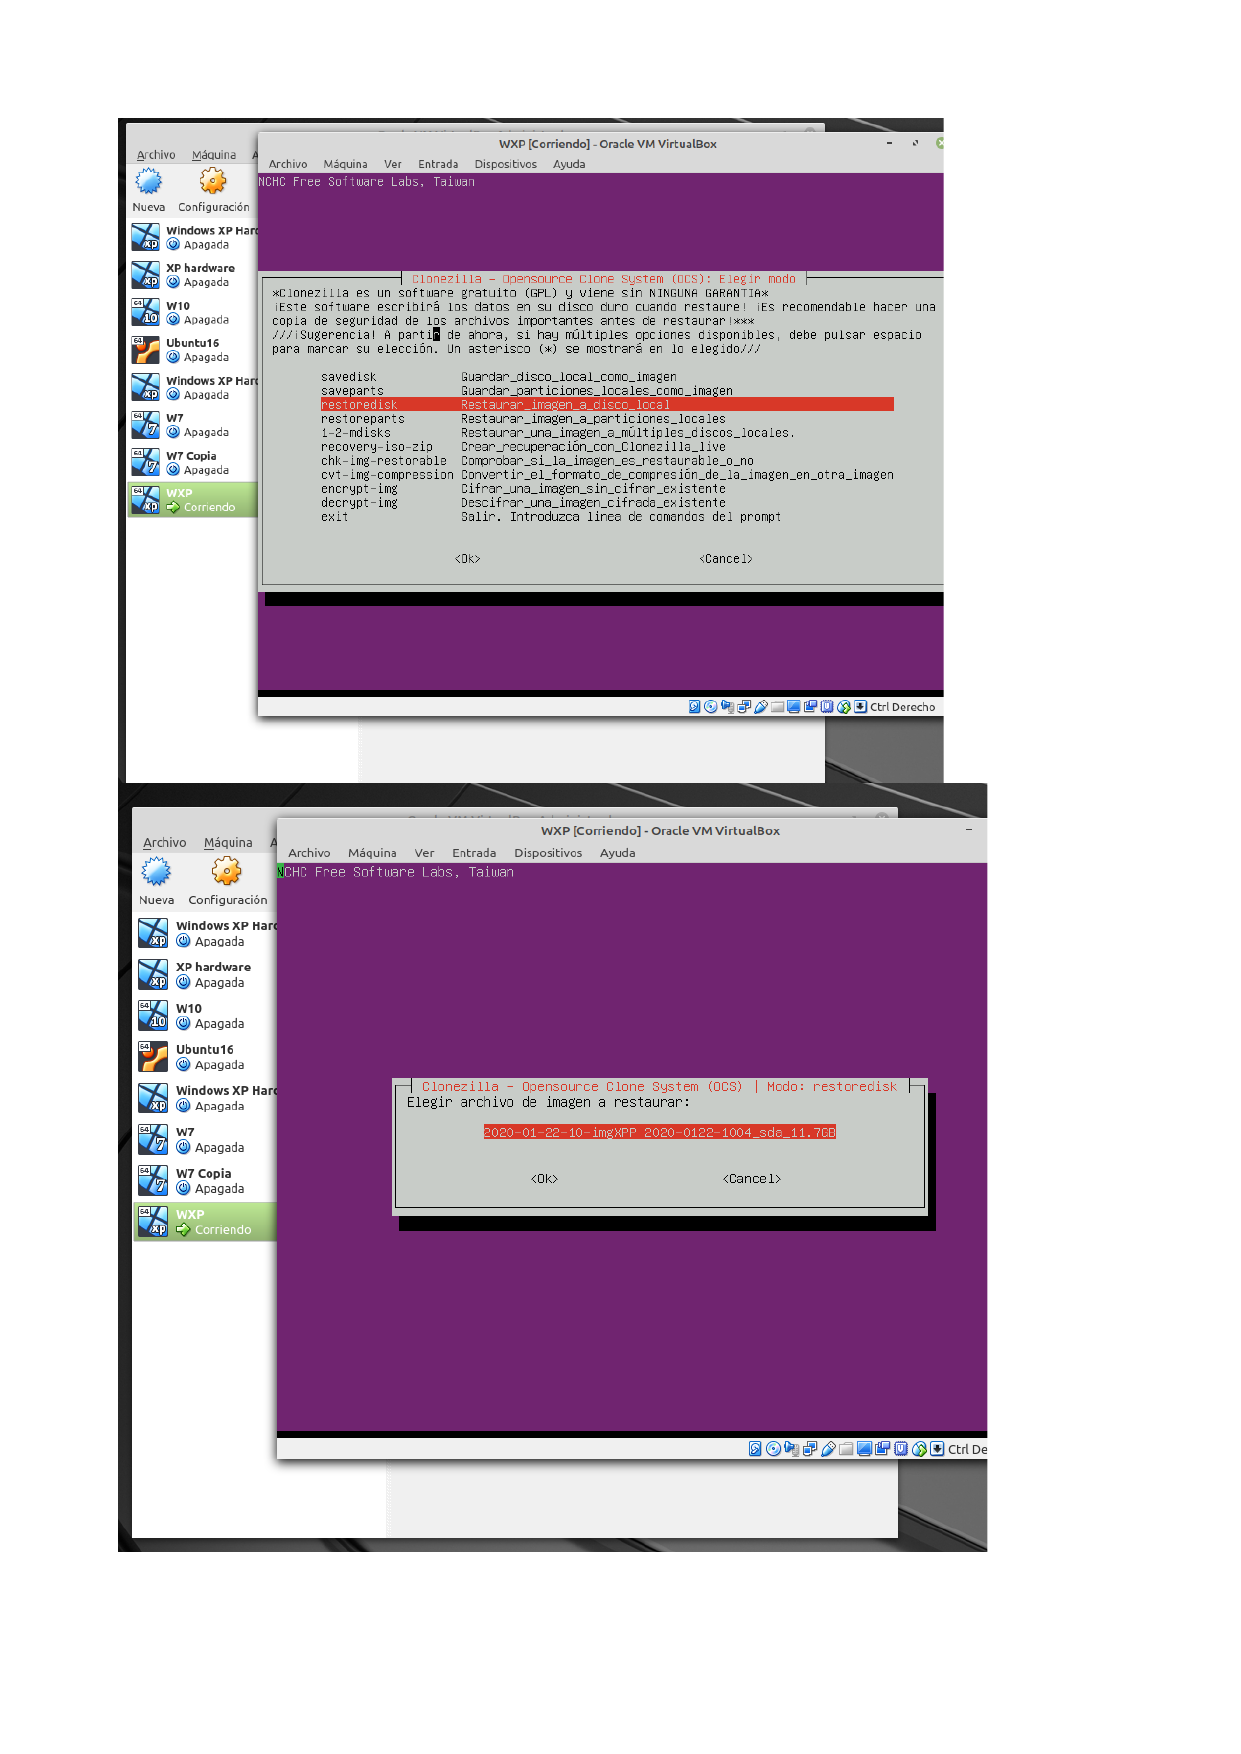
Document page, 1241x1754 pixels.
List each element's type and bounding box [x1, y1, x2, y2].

picture [118, 118, 988, 1552]
